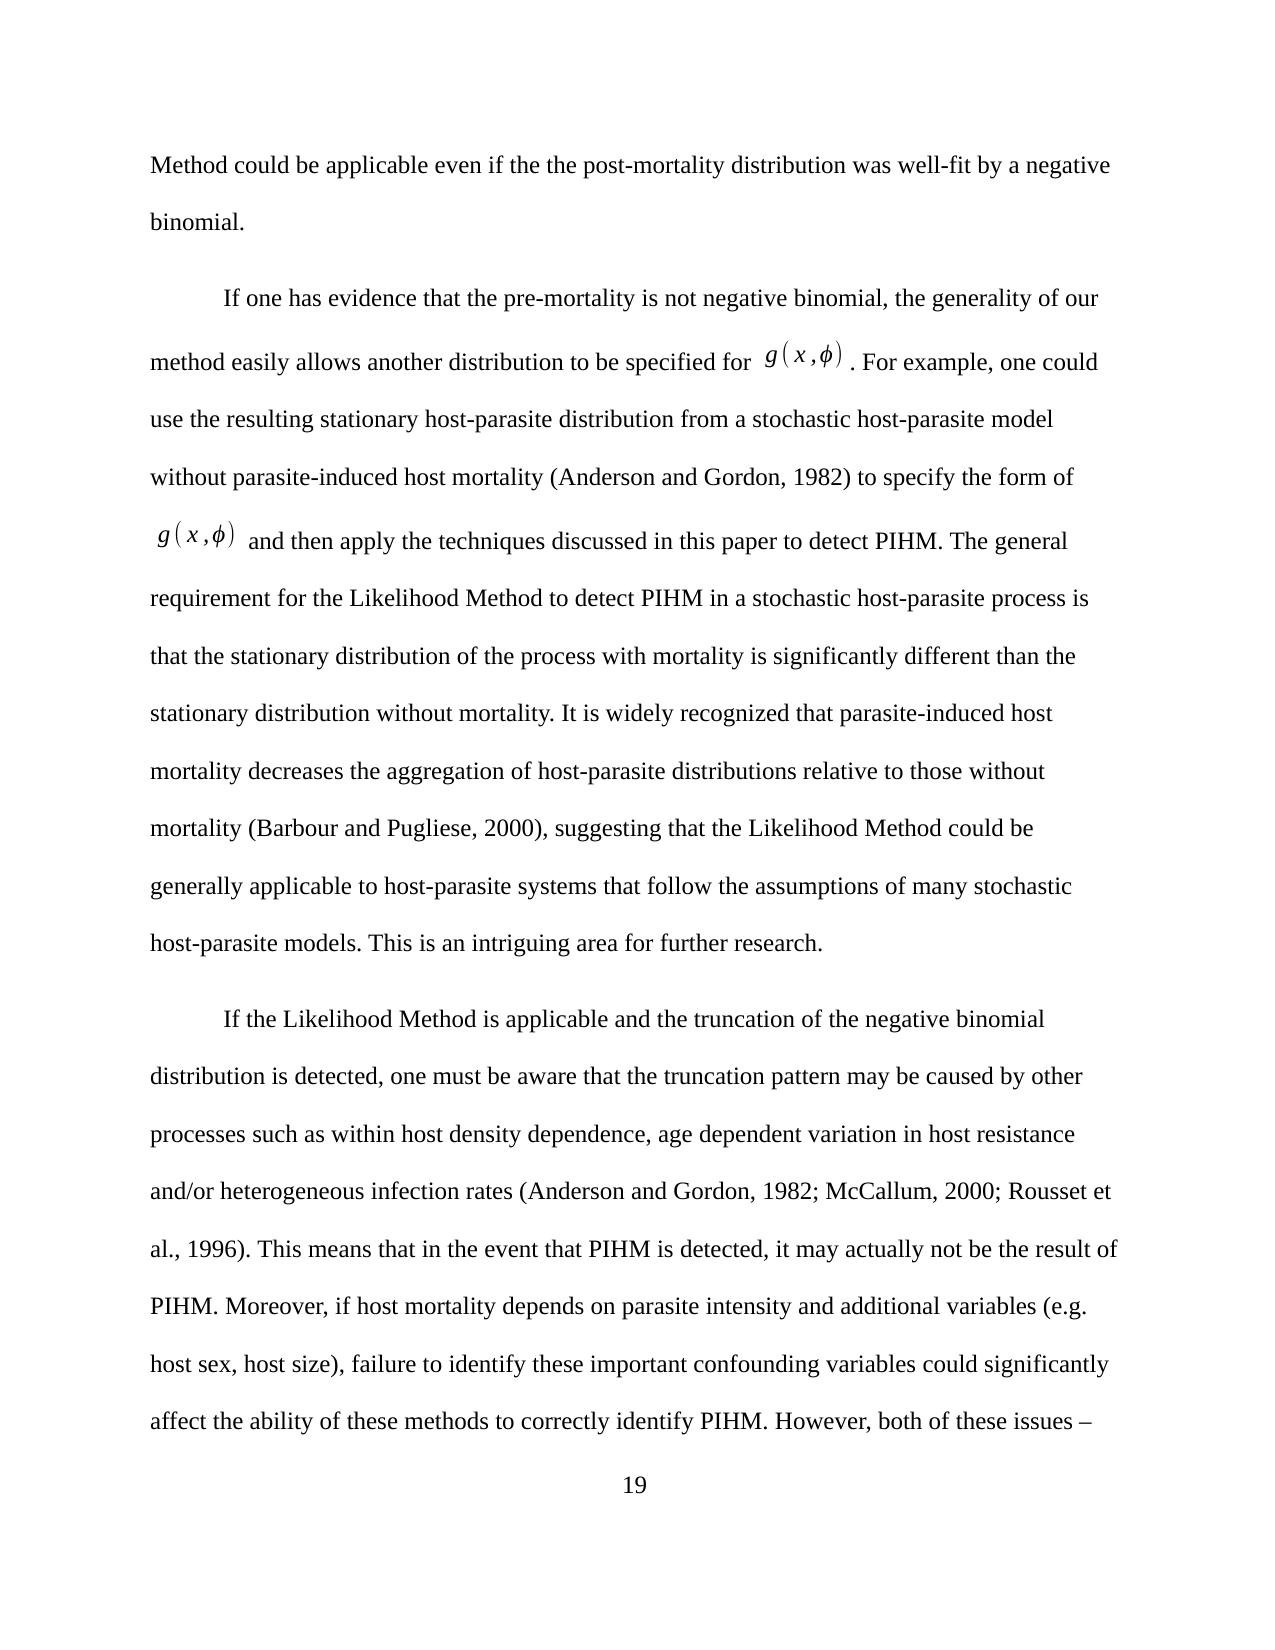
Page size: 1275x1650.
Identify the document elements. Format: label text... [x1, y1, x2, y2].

text Method could be applicable even if the the post-mortality distribution was well-fit by a negative binomial. [150, 150, 1125, 236]
text If one has evidence that the pre-mortality is not negative binomial, the generality of our method easily allows another distribution to be specified for . For example, one could use the resulting stationary host-parasite distribution from a stochastic host-parasite model without parasite-induced host mortality (Anderson and Gordon, 1982) to specify the form of and then apply the techniques discussed in this paper to detect PIHM. The general requirement for the Likelihood Method to detect PIHM in a stochastic host-parasite process is that the stationary distribution of the process with mortality is significantly different than the stationary distribution without mortality. It is widely recognized that parasite-induced host mortality decreases the aggregation of host-parasite distributions relative to those without mortality (Barbour and Pugliese, 2000), suggesting that the Likelihood Method could be generally applicable to host-parasite systems that follow the assumptions of many stochastic host-parasite models. This is an intriguing area for further research. [150, 283, 1125, 957]
text If the Likelihood Method is applicable and the truncation of the negative binomial distribution is detected, one must be aware that the truncation pattern may be caused by other processes such as within host density dependence, age dependent variation in host resistance and/or heterogeneous infection rates (Anderson and Gordon, 1982; McCallum, 2000; Rousset et al., 1996). This means that in the event that PIHM is detected, it may actually not be the result of PIHM. Moreover, if host mortality depends on parasite intensity and additional variables (e.g. host sex, host size), failure to identify these important confounding variables could significantly affect the ability of these methods to correctly identify PIHM. However, both of these issues – [150, 1004, 1125, 1435]
